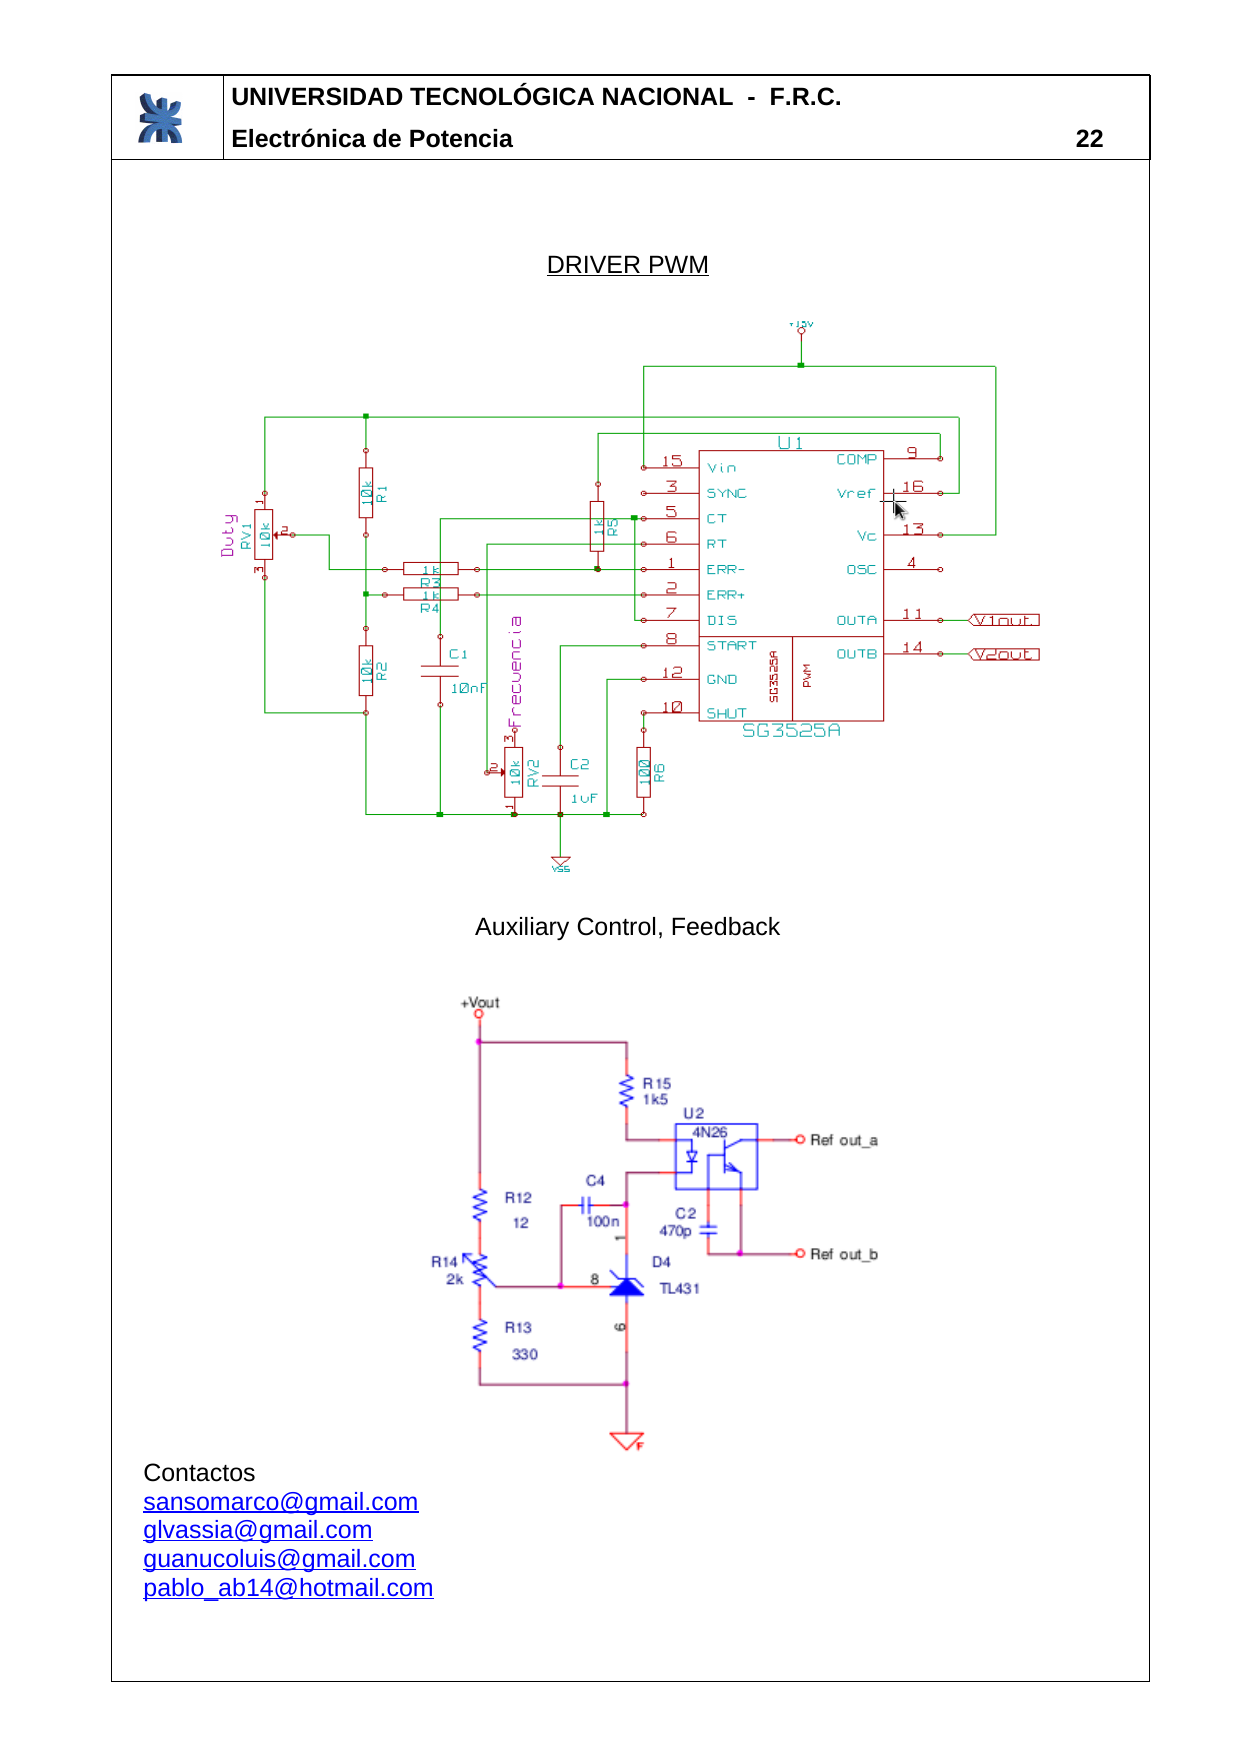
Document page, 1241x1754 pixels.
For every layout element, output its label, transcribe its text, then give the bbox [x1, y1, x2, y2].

picture [221, 317, 1052, 875]
picture [135, 92, 183, 144]
picture [382, 953, 906, 1466]
text Auxiliary Control, Feedback [143, 912, 1112, 940]
text Contactos [143, 1458, 1112, 1487]
text guanucoluis@gmail.com [143, 1544, 1112, 1573]
text glvassia@gmail.com [143, 1515, 1112, 1544]
text DRIVER PWM [143, 250, 1112, 279]
text sansomarco@gmail.com [143, 1487, 1112, 1515]
text pablo_ab14@hotmail.com [143, 1573, 1112, 1602]
